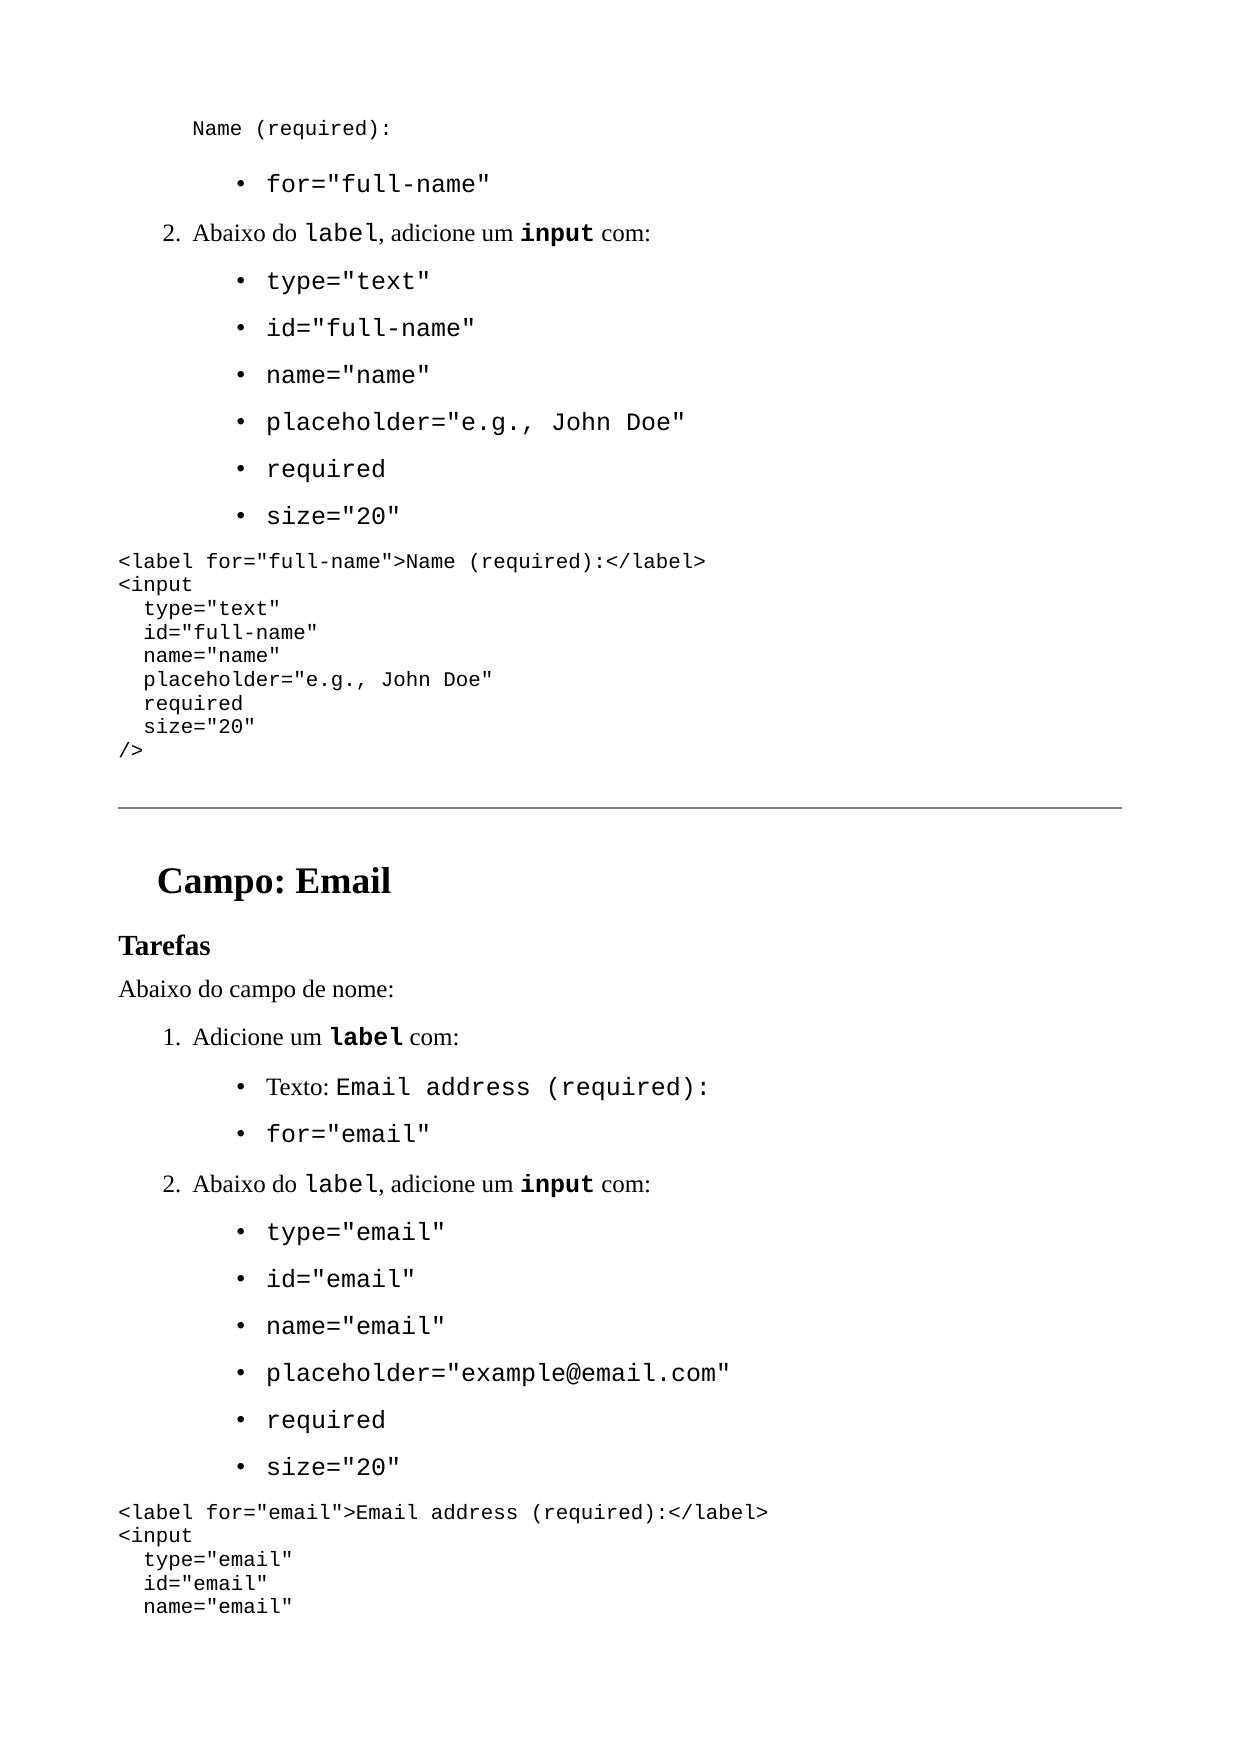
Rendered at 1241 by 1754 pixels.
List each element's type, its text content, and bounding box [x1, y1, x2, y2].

text required [118, 693, 1122, 716]
list type="text" [236, 268, 1122, 297]
list required [236, 1407, 1122, 1436]
subtitle Tarefas [118, 928, 1122, 962]
text <input [118, 1525, 1122, 1549]
list Texto: Email address (required): [236, 1072, 1122, 1103]
list for="full-name" [236, 171, 1122, 199]
text id="full-name" [118, 622, 1122, 645]
list type="email" [236, 1219, 1122, 1247]
text <label for="full-name">Name (required):</label> [118, 551, 1122, 574]
list Adicione um label com: [162, 1022, 1122, 1053]
text <input [118, 574, 1122, 598]
text type="text" [118, 598, 1122, 622]
subtitle 📧 Campo: Email [118, 858, 1122, 901]
list id="email" [236, 1266, 1122, 1294]
text name="name" [118, 645, 1122, 669]
text name="email" [118, 1596, 1122, 1620]
list placeholder="example@email.com" [236, 1360, 1122, 1389]
text id="email" [118, 1573, 1122, 1596]
list id="full-name" [236, 315, 1122, 344]
list name="email" [236, 1313, 1122, 1342]
text Abaixo do campo de nome: [118, 974, 1122, 1003]
list name="name" [236, 362, 1122, 391]
list size="20" [236, 504, 1122, 532]
text <label for="email">Email address (required):</label> [118, 1502, 1122, 1525]
list Name (required): [162, 118, 1122, 142]
list for="email" [236, 1122, 1122, 1150]
text size="20" [118, 716, 1122, 740]
list placeholder="e.g., John Doe" [236, 409, 1122, 438]
text /> [118, 740, 1122, 764]
list required [236, 457, 1122, 485]
list size="20" [236, 1454, 1122, 1483]
list Abaixo do label, adicione um input com: [162, 218, 1122, 249]
text placeholder="e.g., John Doe" [118, 669, 1122, 693]
list Abaixo do label, adicione um input com: [162, 1169, 1122, 1200]
text type="email" [118, 1549, 1122, 1573]
